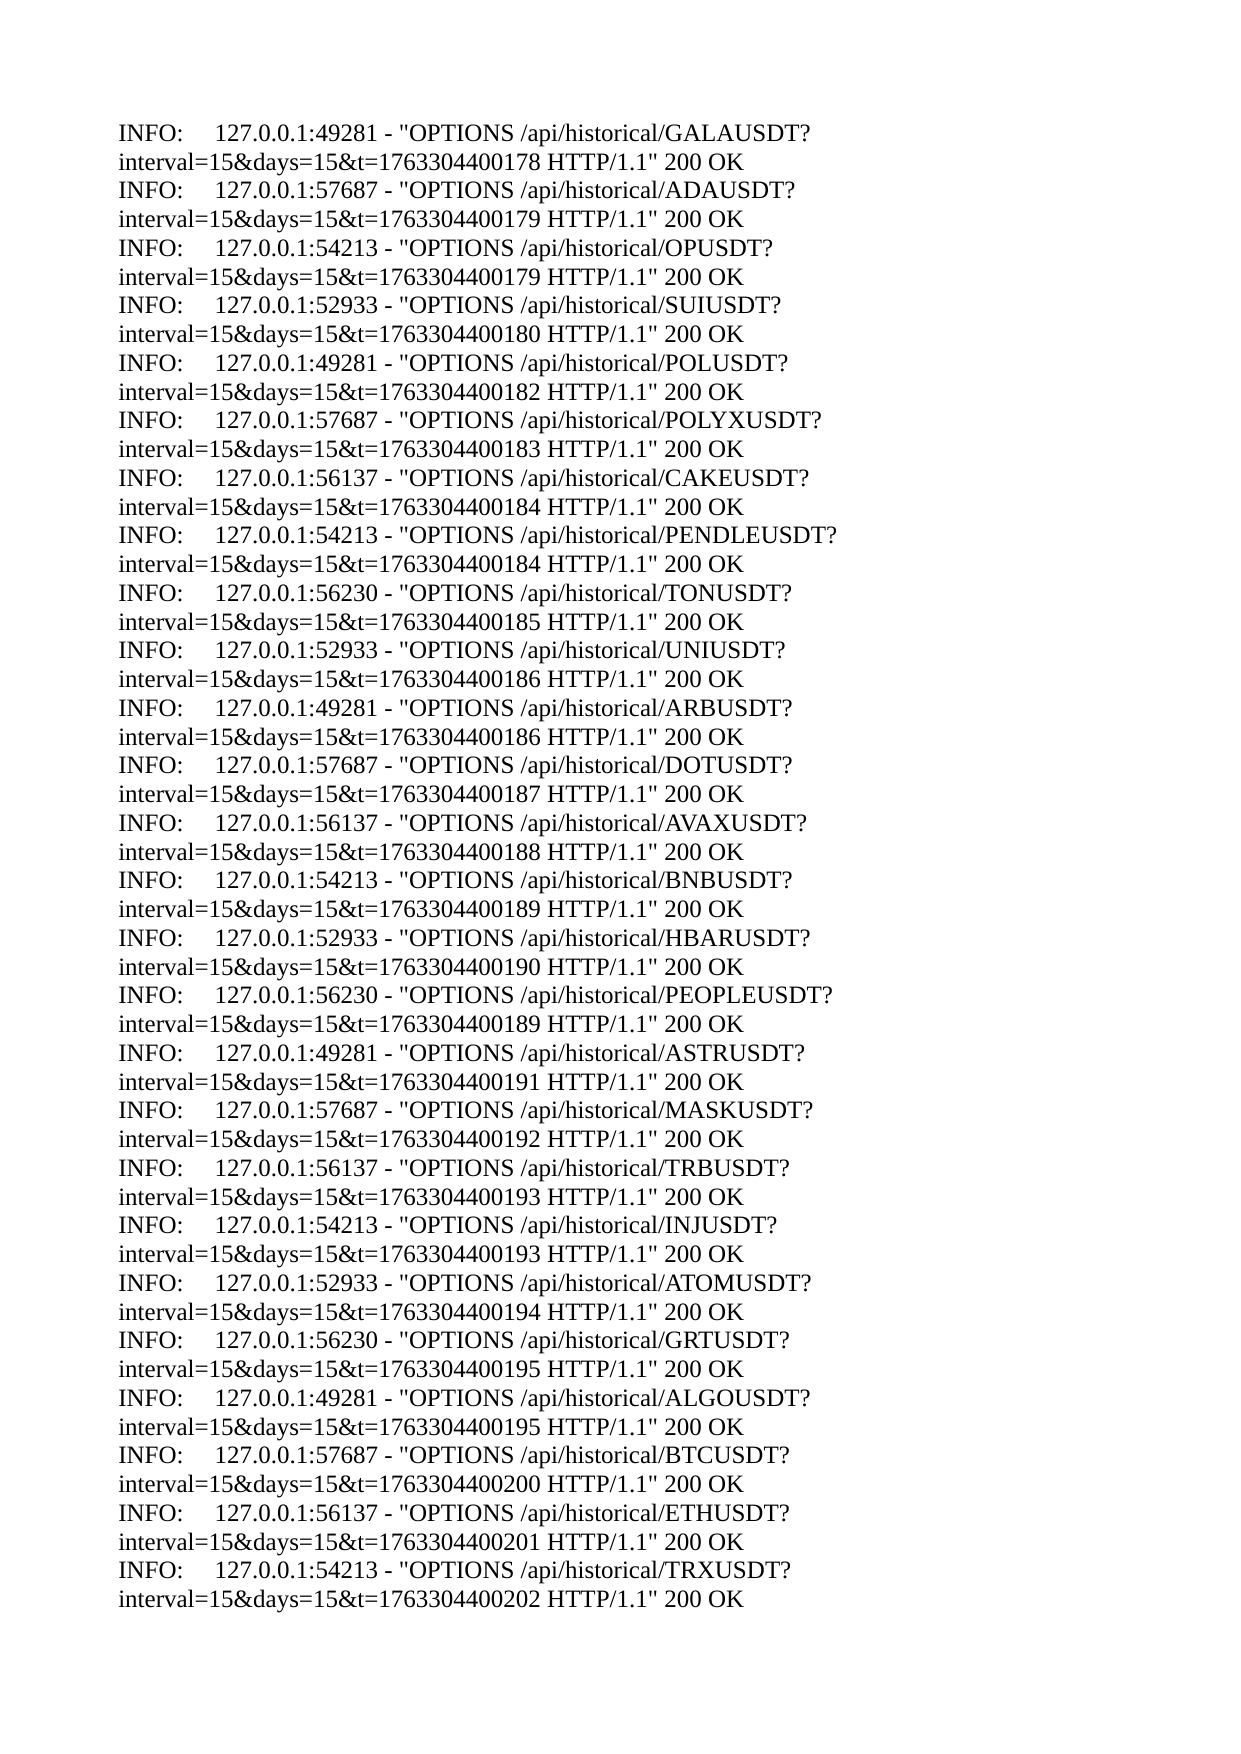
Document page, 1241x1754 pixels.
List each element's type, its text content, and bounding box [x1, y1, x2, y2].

text INFO: 127.0.0.1:57687 - "OPTIONS /api/historical/POLYXUSDT?interval=15&days=15&t=1763304400183 HTTP/1.1" 200 OK [118, 406, 1122, 463]
text INFO: 127.0.0.1:57687 - "OPTIONS /api/historical/ADAUSDT?interval=15&days=15&t=1763304400179 HTTP/1.1" 200 OK [118, 176, 1122, 233]
text INFO: 127.0.0.1:52933 - "OPTIONS /api/historical/ATOMUSDT?interval=15&days=15&t=1763304400194 HTTP/1.1" 200 OK [118, 1268, 1122, 1326]
text INFO: 127.0.0.1:54213 - "OPTIONS /api/historical/OPUSDT?interval=15&days=15&t=1763304400179 HTTP/1.1" 200 OK [118, 233, 1122, 291]
text INFO: 127.0.0.1:49281 - "OPTIONS /api/historical/ARBUSDT?interval=15&days=15&t=1763304400186 HTTP/1.1" 200 OK [118, 693, 1122, 751]
text INFO: 127.0.0.1:52933 - "OPTIONS /api/historical/UNIUSDT?interval=15&days=15&t=1763304400186 HTTP/1.1" 200 OK [118, 636, 1122, 693]
text INFO: 127.0.0.1:56137 - "OPTIONS /api/historical/ETHUSDT?interval=15&days=15&t=1763304400201 HTTP/1.1" 200 OK [118, 1498, 1122, 1556]
text INFO: 127.0.0.1:56230 - "OPTIONS /api/historical/GRTUSDT?interval=15&days=15&t=1763304400195 HTTP/1.1" 200 OK [118, 1326, 1122, 1383]
text INFO: 127.0.0.1:52933 - "OPTIONS /api/historical/SUIUSDT?interval=15&days=15&t=1763304400180 HTTP/1.1" 200 OK [118, 291, 1122, 348]
text INFO: 127.0.0.1:57687 - "OPTIONS /api/historical/DOTUSDT?interval=15&days=15&t=1763304400187 HTTP/1.1" 200 OK [118, 751, 1122, 808]
text INFO: 127.0.0.1:54213 - "OPTIONS /api/historical/INJUSDT?interval=15&days=15&t=1763304400193 HTTP/1.1" 200 OK [118, 1211, 1122, 1268]
text INFO: 127.0.0.1:54213 - "OPTIONS /api/historical/TRXUSDT?interval=15&days=15&t=1763304400202 HTTP/1.1" 200 OK [118, 1556, 1122, 1613]
text INFO: 127.0.0.1:49281 - "OPTIONS /api/historical/ALGOUSDT?interval=15&days=15&t=1763304400195 HTTP/1.1" 200 OK [118, 1383, 1122, 1441]
text INFO: 127.0.0.1:49281 - "OPTIONS /api/historical/POLUSDT?interval=15&days=15&t=1763304400182 HTTP/1.1" 200 OK [118, 348, 1122, 406]
text INFO: 127.0.0.1:56137 - "OPTIONS /api/historical/CAKEUSDT?interval=15&days=15&t=1763304400184 HTTP/1.1" 200 OK [118, 463, 1122, 521]
text INFO: 127.0.0.1:57687 - "OPTIONS /api/historical/MASKUSDT?interval=15&days=15&t=1763304400192 HTTP/1.1" 200 OK [118, 1096, 1122, 1153]
text INFO: 127.0.0.1:56230 - "OPTIONS /api/historical/TONUSDT?interval=15&days=15&t=1763304400185 HTTP/1.1" 200 OK [118, 578, 1122, 636]
text INFO: 127.0.0.1:49281 - "OPTIONS /api/historical/GALAUSDT?interval=15&days=15&t=1763304400178 HTTP/1.1" 200 OK [118, 118, 1122, 176]
text INFO: 127.0.0.1:52933 - "OPTIONS /api/historical/HBARUSDT?interval=15&days=15&t=1763304400190 HTTP/1.1" 200 OK [118, 923, 1122, 981]
text INFO: 127.0.0.1:57687 - "OPTIONS /api/historical/BTCUSDT?interval=15&days=15&t=1763304400200 HTTP/1.1" 200 OK [118, 1441, 1122, 1498]
text INFO: 127.0.0.1:49281 - "OPTIONS /api/historical/ASTRUSDT?interval=15&days=15&t=1763304400191 HTTP/1.1" 200 OK [118, 1038, 1122, 1096]
text INFO: 127.0.0.1:56137 - "OPTIONS /api/historical/TRBUSDT?interval=15&days=15&t=1763304400193 HTTP/1.1" 200 OK [118, 1153, 1122, 1211]
text INFO: 127.0.0.1:54213 - "OPTIONS /api/historical/BNBUSDT?interval=15&days=15&t=1763304400189 HTTP/1.1" 200 OK [118, 866, 1122, 923]
text INFO: 127.0.0.1:56137 - "OPTIONS /api/historical/AVAXUSDT?interval=15&days=15&t=1763304400188 HTTP/1.1" 200 OK [118, 808, 1122, 866]
text INFO: 127.0.0.1:54213 - "OPTIONS /api/historical/PENDLEUSDT?interval=15&days=15&t=1763304400184 HTTP/1.1" 200 OK [118, 521, 1122, 578]
text INFO: 127.0.0.1:56230 - "OPTIONS /api/historical/PEOPLEUSDT?interval=15&days=15&t=1763304400189 HTTP/1.1" 200 OK [118, 981, 1122, 1038]
